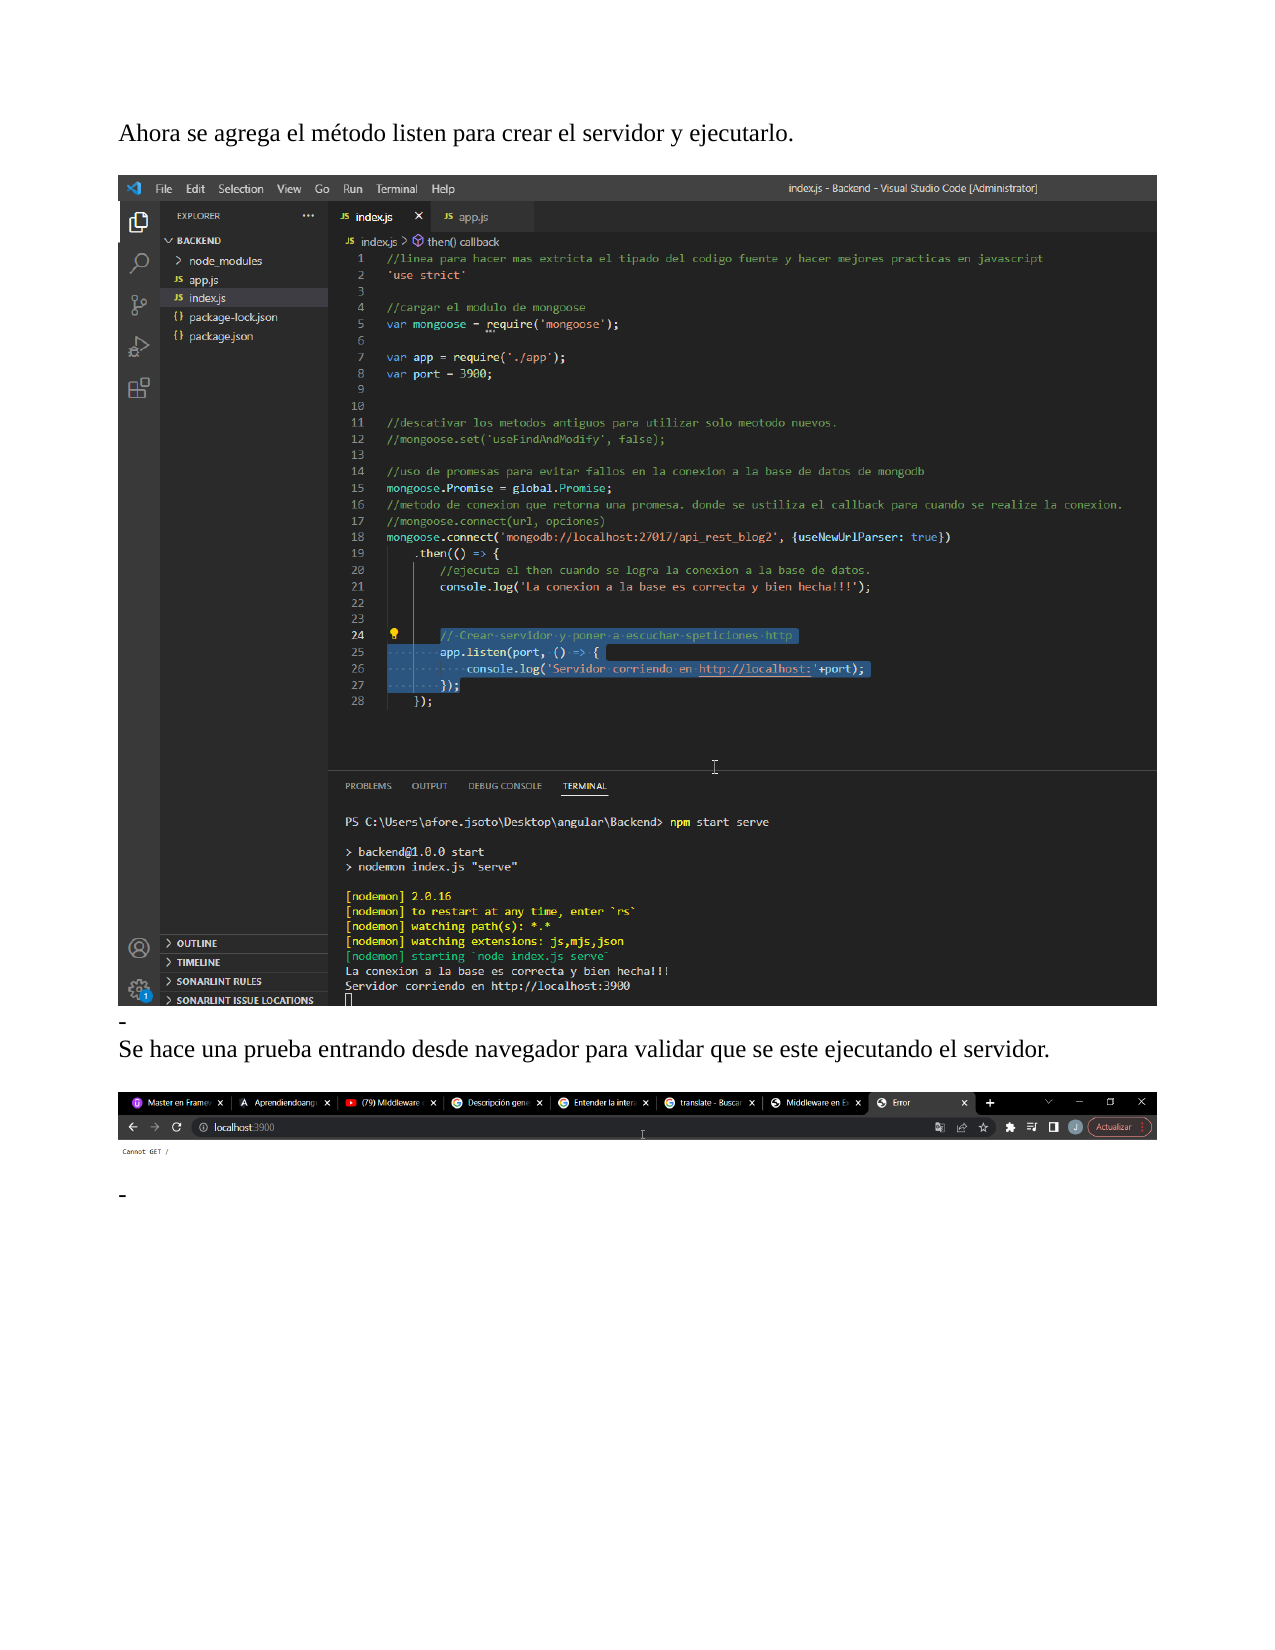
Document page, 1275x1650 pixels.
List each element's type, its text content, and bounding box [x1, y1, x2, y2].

picture [118, 175, 1157, 1006]
text - [118, 1180, 1157, 1208]
text Ahora se agrega el método listen para crear el servidor y ejecutarlo. [118, 118, 1157, 147]
text Se hace una prueba entrando desde navegador para validar que se este ejecutando el servidor. [118, 1034, 1157, 1063]
picture [118, 1092, 1157, 1180]
text - [118, 1006, 1157, 1034]
